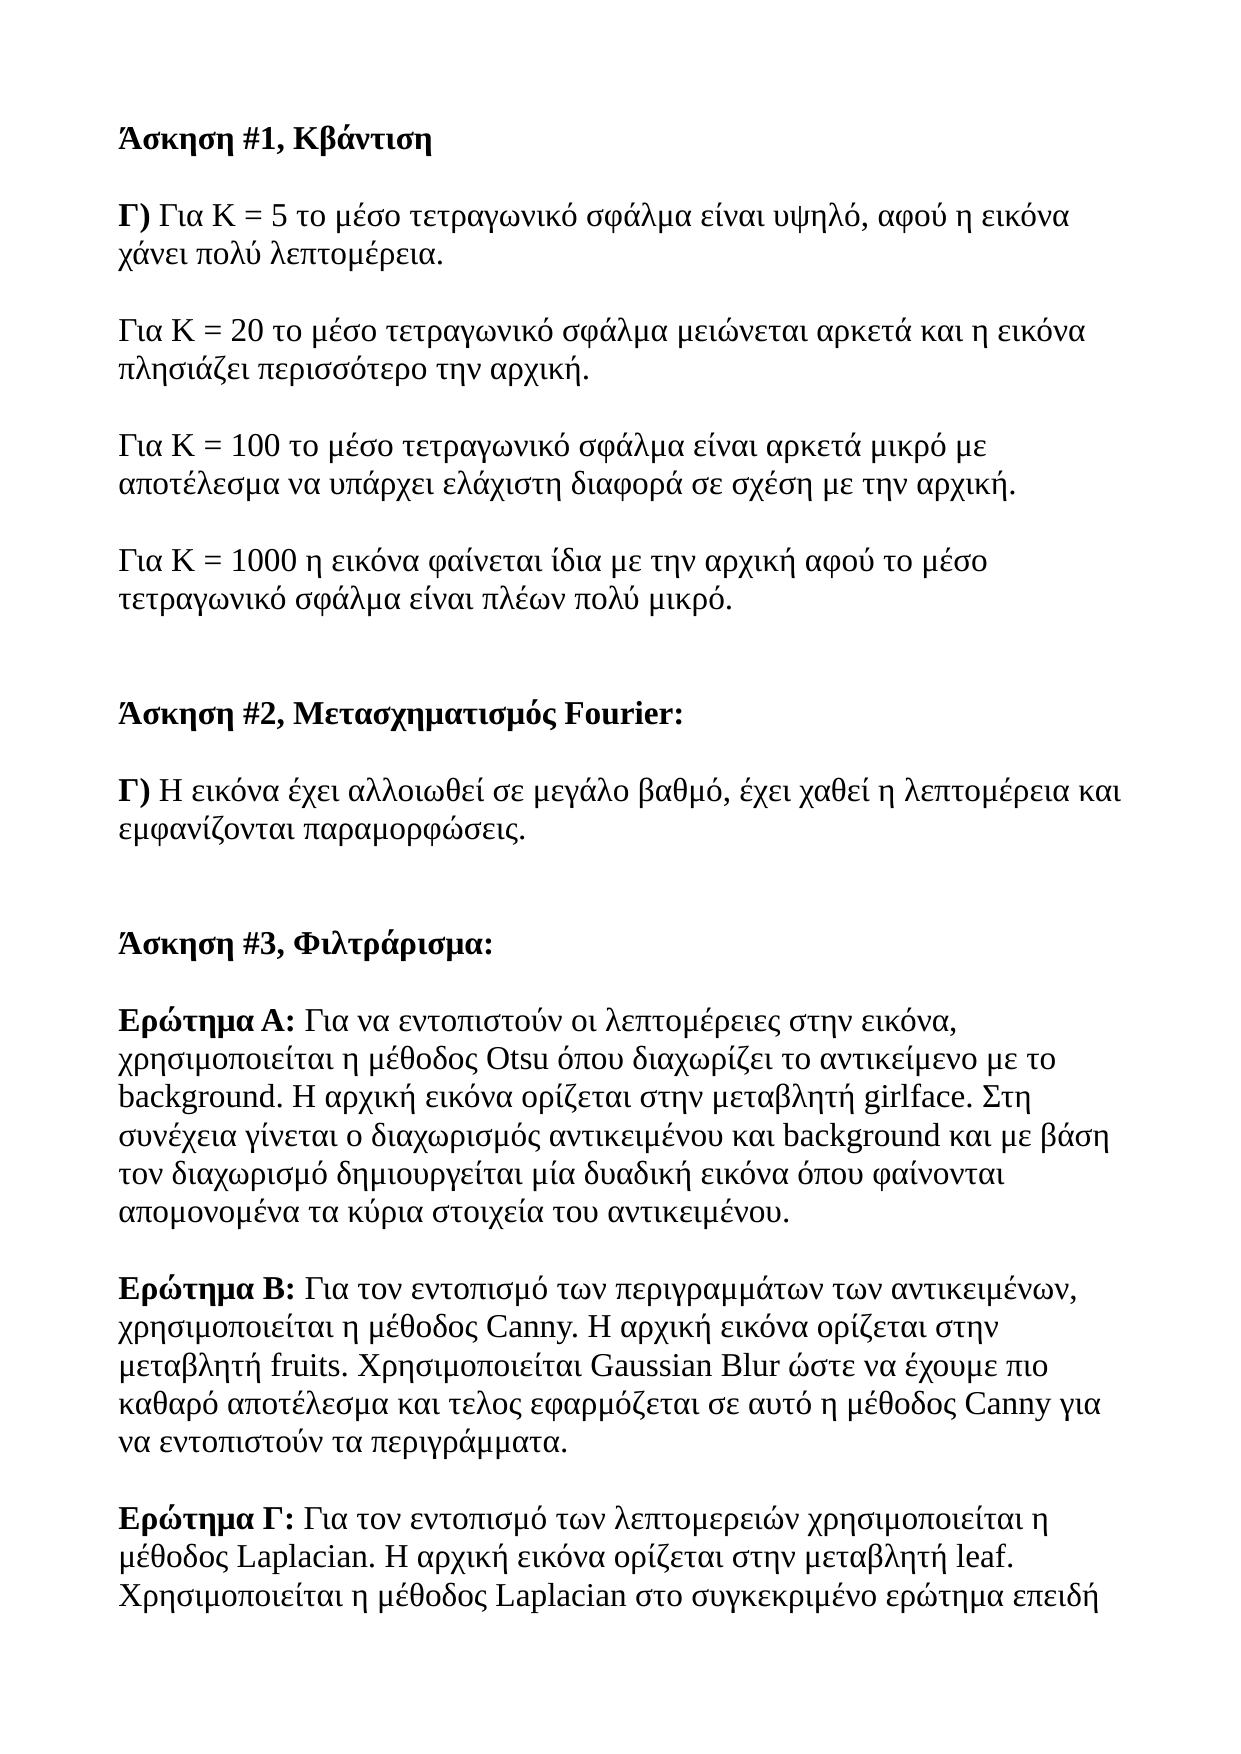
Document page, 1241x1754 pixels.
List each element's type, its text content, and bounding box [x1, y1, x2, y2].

text Γ) Για Κ = 5 το μέσο τετραγωνικό σφάλμα είναι υψηλό, αφού η εικόνα χάνει πολύ λεπτομέρεια. [118, 195, 1122, 271]
text Για Κ = 100 το μέσο τετραγωνικό σφάλμα είναι αρκετά μικρό με αποτέλεσμα να υπάρχει ελάχιστη διαφορά σε σχέση με την αρχική. [118, 425, 1122, 501]
text Ερώτημα Α: Για να εντοπιστούν οι λεπτομέρειες στην εικόνα, χρησιμοποιείται η μέθοδος Otsu όπου διαχωρίζει το αντικείμενο με το background. Η αρχική εικόνα ορίζεται στην μεταβλητή girlface. Στη συνέχεια γίνεται ο διαχωρισμός αντικειμένου και backgrοund και με βάση τον διαχωρισμό δημιουργείται μία δυαδική εικόνα όπου φαίνονται απομονομένα τα κύρια στοιχεία του αντικειμένου. [118, 1000, 1122, 1230]
text Άσκηση #1, Κβάντιση [118, 118, 1122, 156]
text Άσκηση #2, Μετασχηματισμός Fourier: [118, 693, 1122, 731]
text Για Κ = 20 το μέσο τετραγωνικό σφάλμα μειώνεται αρκετά και η εικόνα πλησιάζει περισσότερο την αρχική. [118, 310, 1122, 386]
text Άσκηση #3, Φιλτράρισμα: [118, 923, 1122, 961]
text Γ) Η εικόνα έχει αλλοιωθεί σε μεγάλο βαθμό, έχει χαθεί η λεπτομέρεια και εμφανίζονται παραμορφώσεις. [118, 770, 1122, 846]
text Για Κ = 1000 η εικόνα φαίνεται ίδια με την αρχική αφού το μέσο τετραγωνικό σφάλμα είναι πλέων πολύ μικρό. [118, 540, 1122, 616]
text Ερώτημα Γ: Για τον εντοπισμό των λεπτομερειών χρησιμοποιείται η μέθοδος Laplacian. Η αρχική εικόνα ορίζεται στην μεταβλητή leaf. Χρησιμοποιείται η μέθοδος Laplacian στο συγκεκριμένο ερώτημα επειδή [118, 1498, 1122, 1613]
text Ερώτημα Β: Για τον εντοπισμό των περιγραμμάτων των αντικειμένων, χρησιμοποιείται η μέθοδος Canny. Η αρχική εικόνα ορίζεται στην μεταβλητή fruits. Χρησιμοποιείται Gaussian Blur ώστε να έχουμε πιο καθαρό αποτέλεσμα και τελος εφαρμόζεται σε αυτό η μέθοδος Canny για να εντοπιστούν τα περιγράμματα. [118, 1268, 1122, 1460]
